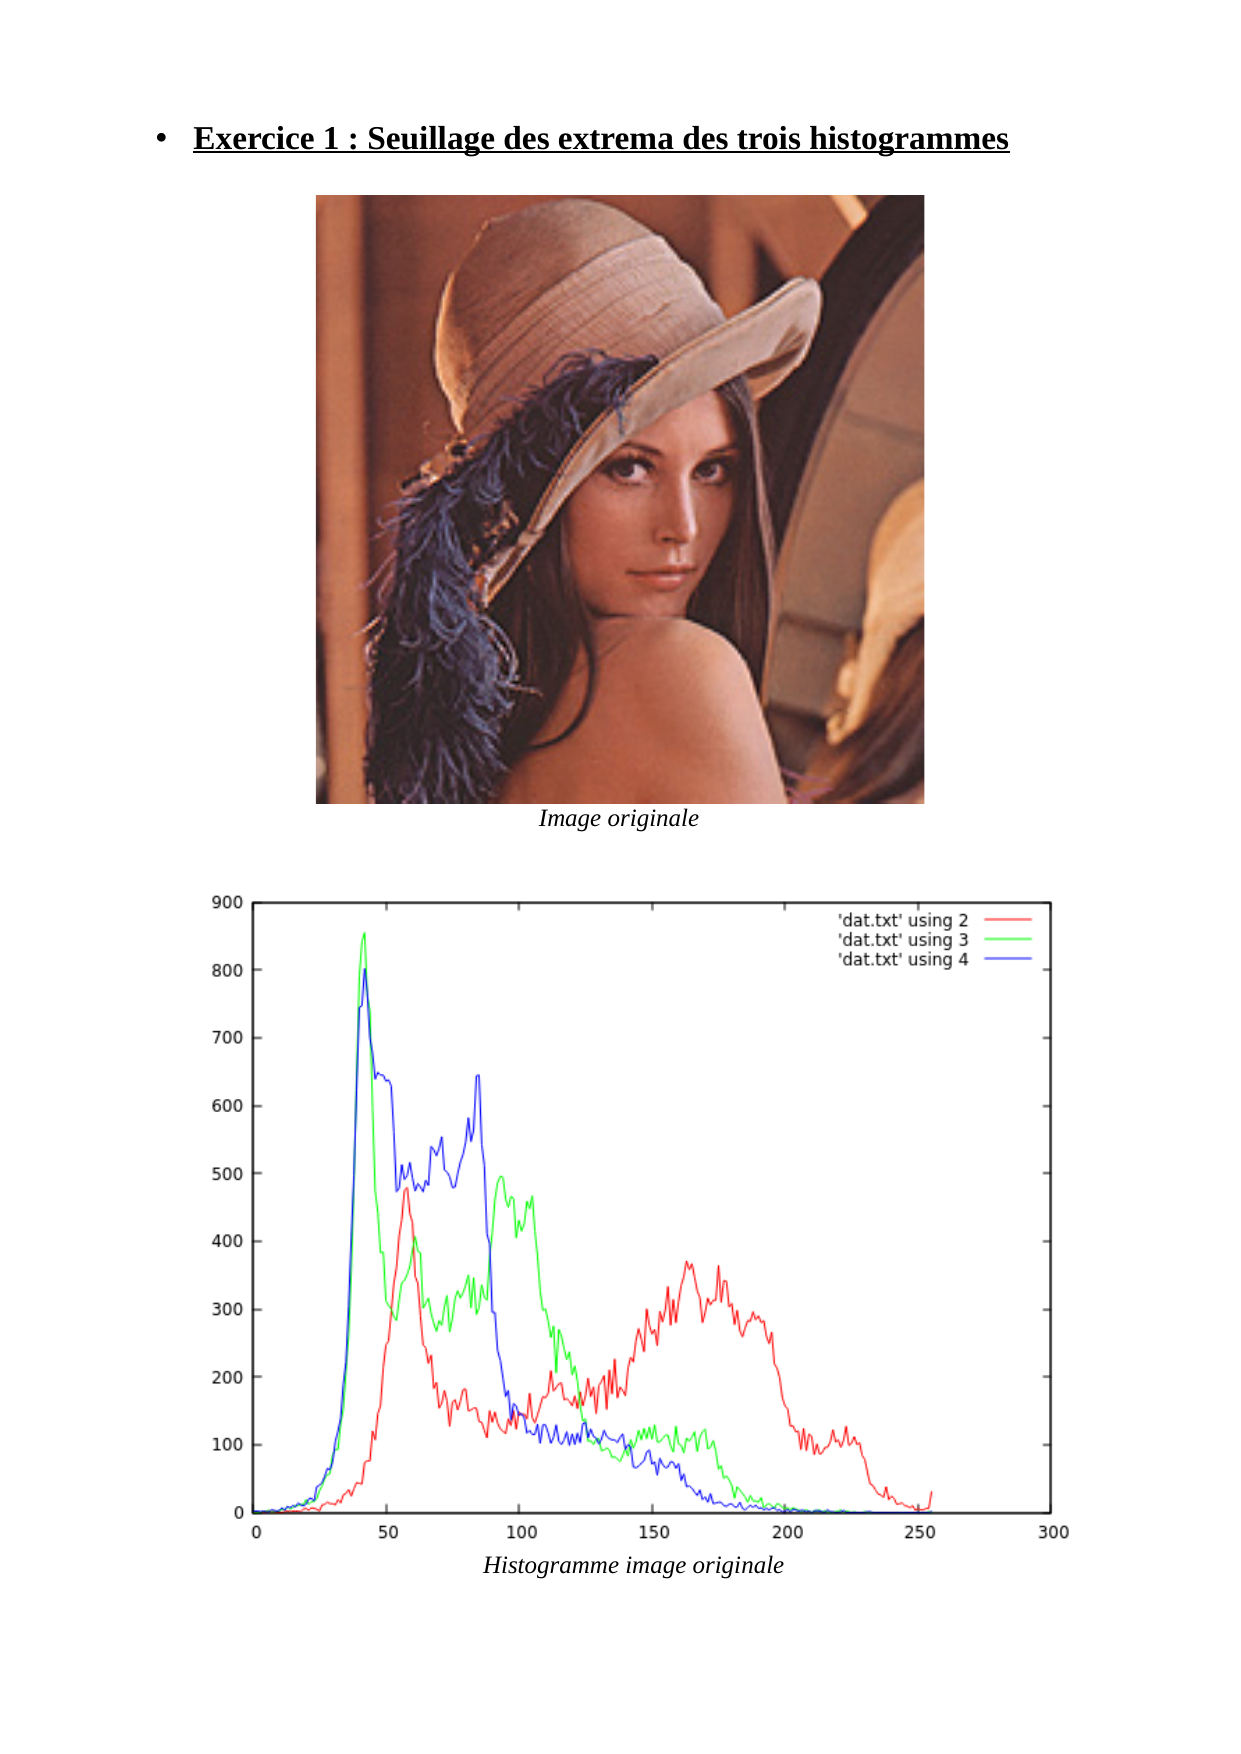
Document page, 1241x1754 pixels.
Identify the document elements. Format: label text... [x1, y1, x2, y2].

list Exercice 1 : Seuillage des extrema des trois histogrammes [156, 118, 1122, 156]
text Image originale [316, 804, 924, 832]
text Histogramme image originale [189, 1551, 1080, 1579]
picture [189, 882, 1080, 1551]
picture [315, 195, 925, 804]
